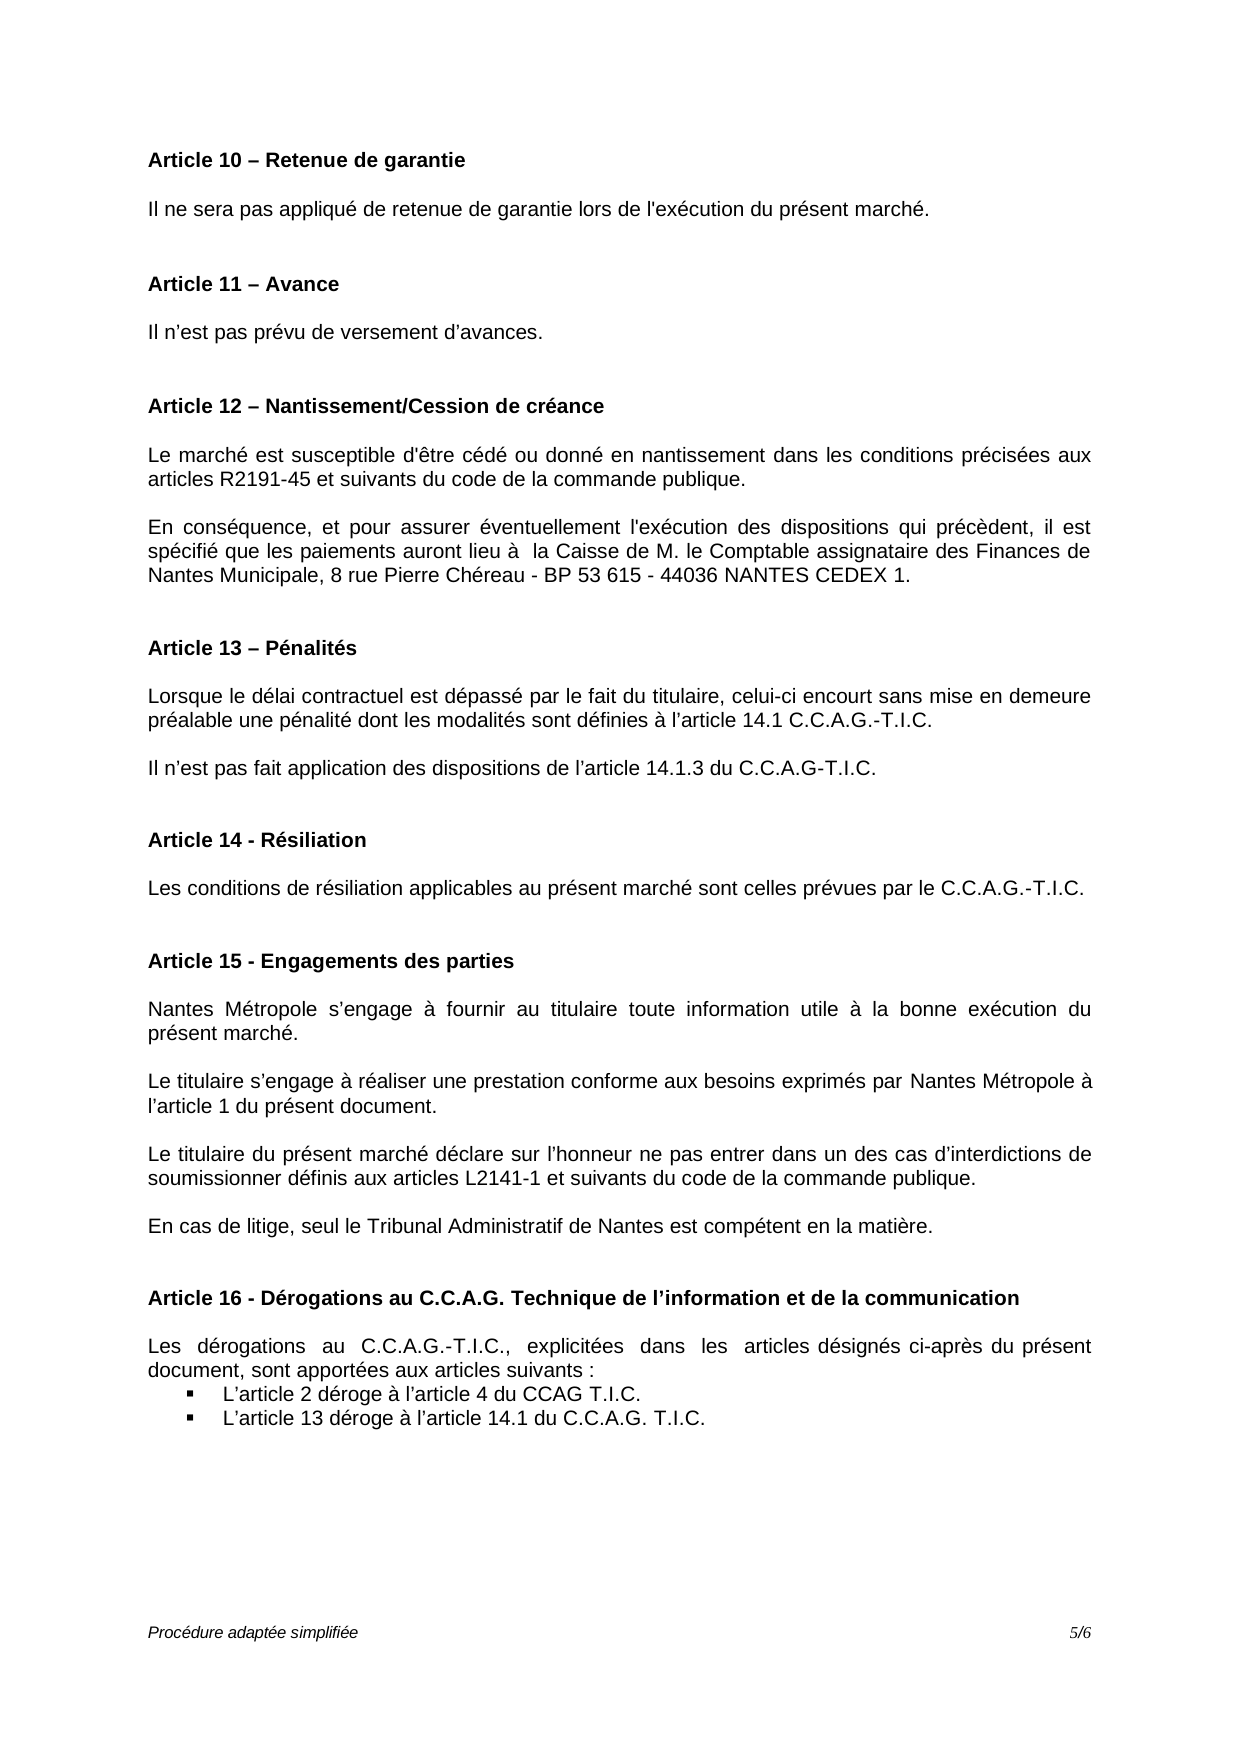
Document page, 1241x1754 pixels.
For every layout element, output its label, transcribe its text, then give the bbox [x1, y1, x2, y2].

text Article 11 – Avance [148, 272, 1093, 296]
text Article 12 – Nantissement/Cession de créance [148, 394, 1093, 419]
text Article 15 - Engagements des parties [148, 948, 1093, 973]
list L’article 13 déroge à l’article 14.1 du C.C.A.G. T.I.C. [185, 1406, 1093, 1430]
text Article 14 - Résiliation [148, 828, 1093, 852]
text En cas de litige, seul le Tribunal Administratif de Nantes est compétent en la matière. [148, 1214, 1093, 1238]
text Les dérogations au C.C.A.G.-T.I.C., explicitées dans les articles désignés ci-après du présent document, sont apportées aux articles suivants : [148, 1334, 1093, 1382]
text Les conditions de résiliation applicables au présent marché sont celles prévues par le C.C.A.G.-T.I.C. [148, 876, 1093, 900]
text Le titulaire s’engage à réaliser une prestation conforme aux besoins exprimés par Nantes Métropole à l’article 1 du présent document. [148, 1069, 1093, 1118]
text Article 16 - Dérogations au C.C.A.G. Technique de l’information et de la communication [148, 1286, 1093, 1310]
text Le titulaire du présent marché déclare sur l’honneur ne pas entrer dans un des cas d’interdictions de soumissionner définis aux articles L2141-1 et suivants du code de la commande publique. [148, 1142, 1093, 1190]
text Il ne sera pas appliqué de retenue de garantie lors de l'exécution du présent marché. [148, 197, 1093, 222]
text Il n’est pas fait application des dispositions de l’article 14.1.3 du C.C.A.G-T.I.C. [148, 756, 1093, 780]
text En conséquence, et pour assurer éventuellement l'exécution des dispositions qui précèdent, il est spécifié que les paiements auront lieu à la Caisse de M. le Comptable assignataire des Finances de Nantes Municipale, 8 rue Pierre Chéreau - BP 53 615 - 44036 NANTES CEDEX 1. [148, 515, 1093, 587]
text Il n’est pas prévu de versement d’avances. [148, 320, 1093, 344]
text Le marché est susceptible d'être cédé ou donné en nantissement dans les conditions précisées aux articles R2191-45 et suivants du code de la commande publique. [148, 443, 1093, 491]
text Article 13 – Pénalités [148, 635, 1093, 659]
text Lorsque le délai contractuel est dépassé par le fait du titulaire, celui-ci encourt sans mise en demeure préalable une pénalité dont les modalités sont définies à l’article 14.1 C.C.A.G.-T.I.C. [148, 683, 1093, 732]
text Nantes Métropole s’engage à fournir au titulaire toute information utile à la bonne exécution du présent marché. [148, 997, 1093, 1045]
list L’article 2 déroge à l’article 4 du CCAG T.I.C. [185, 1382, 1093, 1406]
text Article 10 – Retenue de garantie [148, 148, 1093, 172]
